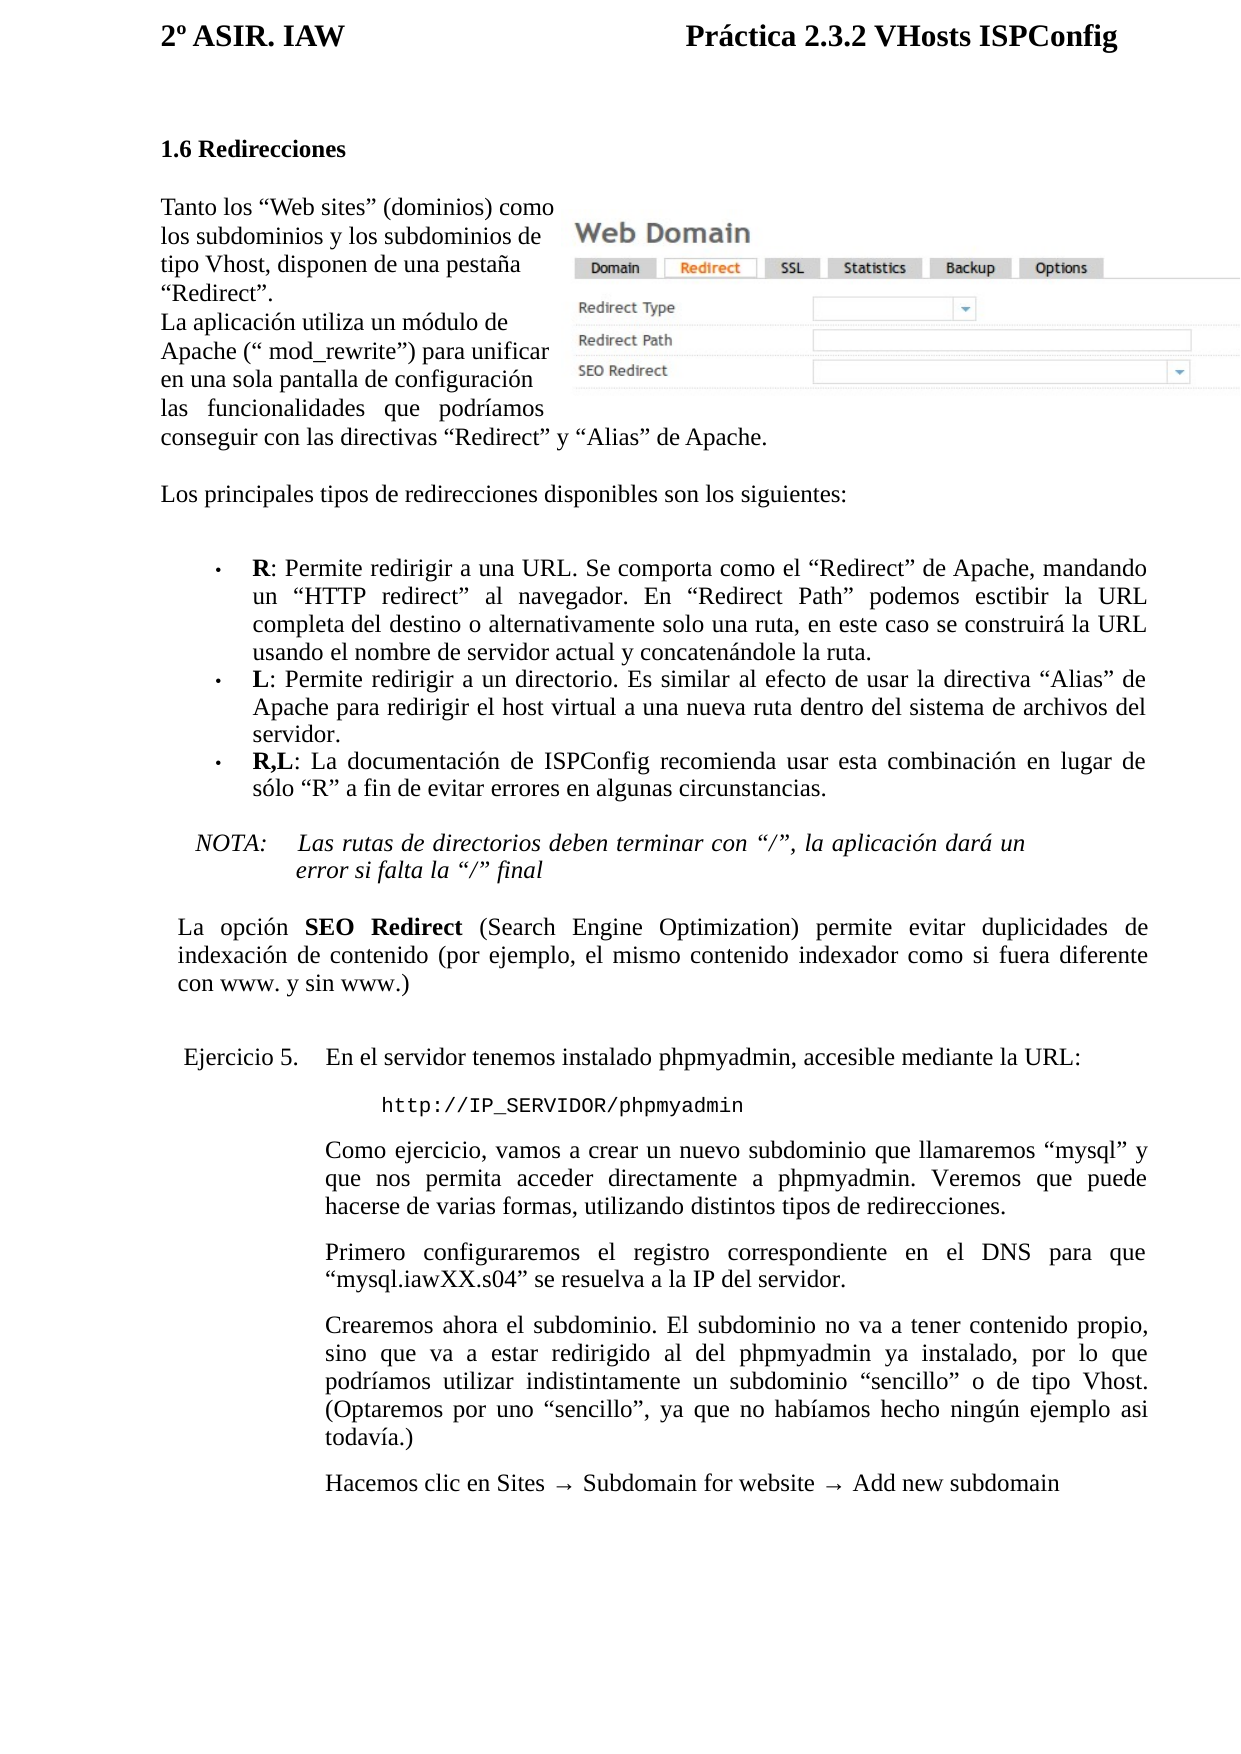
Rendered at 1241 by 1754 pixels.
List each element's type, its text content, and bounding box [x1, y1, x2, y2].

text 1.6 Redirecciones [160, 134, 1163, 163]
text Tanto los “Web sites” (dominios) como los subdominios y los subdominios de tipo Vhost, disponen de una pestaña “Redirect”. [160, 192, 1163, 307]
picture [561, 209, 1241, 411]
text Crearemos ahora el subdominio. El subdominio no va a tener contenido propio, sino que va a estar redirigido al del phpmyadmin ya instalado, por lo que podríamos utilizar indistintamente un subdominio “sencillo” o de tipo Vhost. (Optaremos por uno “sencillo”, ya que no habíamos hecho ningún ejemplo asi todavía.) [325, 1311, 1148, 1451]
text Primero configuraremos el registro correspondiente en el DNS para que [325, 1237, 1148, 1266]
text Ejercicio 5. En el servidor tenemos instalado phpmyadmin, accesible mediante la URL: [183, 1042, 1082, 1070]
text Los principales tipos de redirecciones disponibles son los siguientes: [160, 479, 1163, 508]
text sólo “R” a fin de evitar errores en algunas circunstancias. [252, 775, 1163, 802]
text conseguir con las directivas “Redirect” y “Alias” de Apache. [160, 422, 1163, 451]
text Apache para redirigir el host virtual a una nueva ruta dentro del sistema de archivos del servidor. [252, 693, 1148, 748]
text Como ejercicio, vamos a crear un nuevo subdominio que llamaremos “mysql” y que nos permita acceder directamente a phpmyadmin. Veremos que puede hacerse de varias formas, utilizando distintos tipos de redirecciones. [325, 1136, 1148, 1220]
text La aplicación utiliza un módulo de Apache (“ mod_rewrite”) para unificar en una sola pantalla de configuración las funcionalidades que podríamos [160, 307, 1163, 422]
text http://IP_SERVIDOR/phpmyadmin [381, 1094, 1163, 1118]
text La opción SEO Redirect (Search Engine Optimization) permite evitar duplicidades de indexación de contenido (por ejemplo, el mismo contenido indexador como si fuera diferente con www. y sin www.) [177, 912, 1149, 997]
text • R,L: La documentación de ISPConfig recomienda usar esta combinación en lugar de [215, 748, 1163, 775]
text “mysql.iawXX.s04” se resuelva a la IP del servidor. [325, 1266, 847, 1293]
text • R: Permite redirigir a una URL. Se comporta como el “Redirect” de Apache, mandando un “HTTP redirect” al navegador. En “Redirect Path” podemos esctibir la URL completa del destino o alternativamente solo una ruta, en este caso se construirá la URL usando el nombre de servidor actual y concatenándole la ruta. [215, 553, 1148, 666]
text Hacemos clic en Sites → Subdomain for website → Add new subdomain [325, 1468, 1061, 1497]
text • L: Permite redirigir a un directorio. Es similar al efecto de usar la directiva “Alias” de [215, 666, 1163, 693]
text NOTA: Las rutas de directorios deben terminar con “/”, la aplicación dará un error si falta la “/” final [195, 830, 1027, 884]
